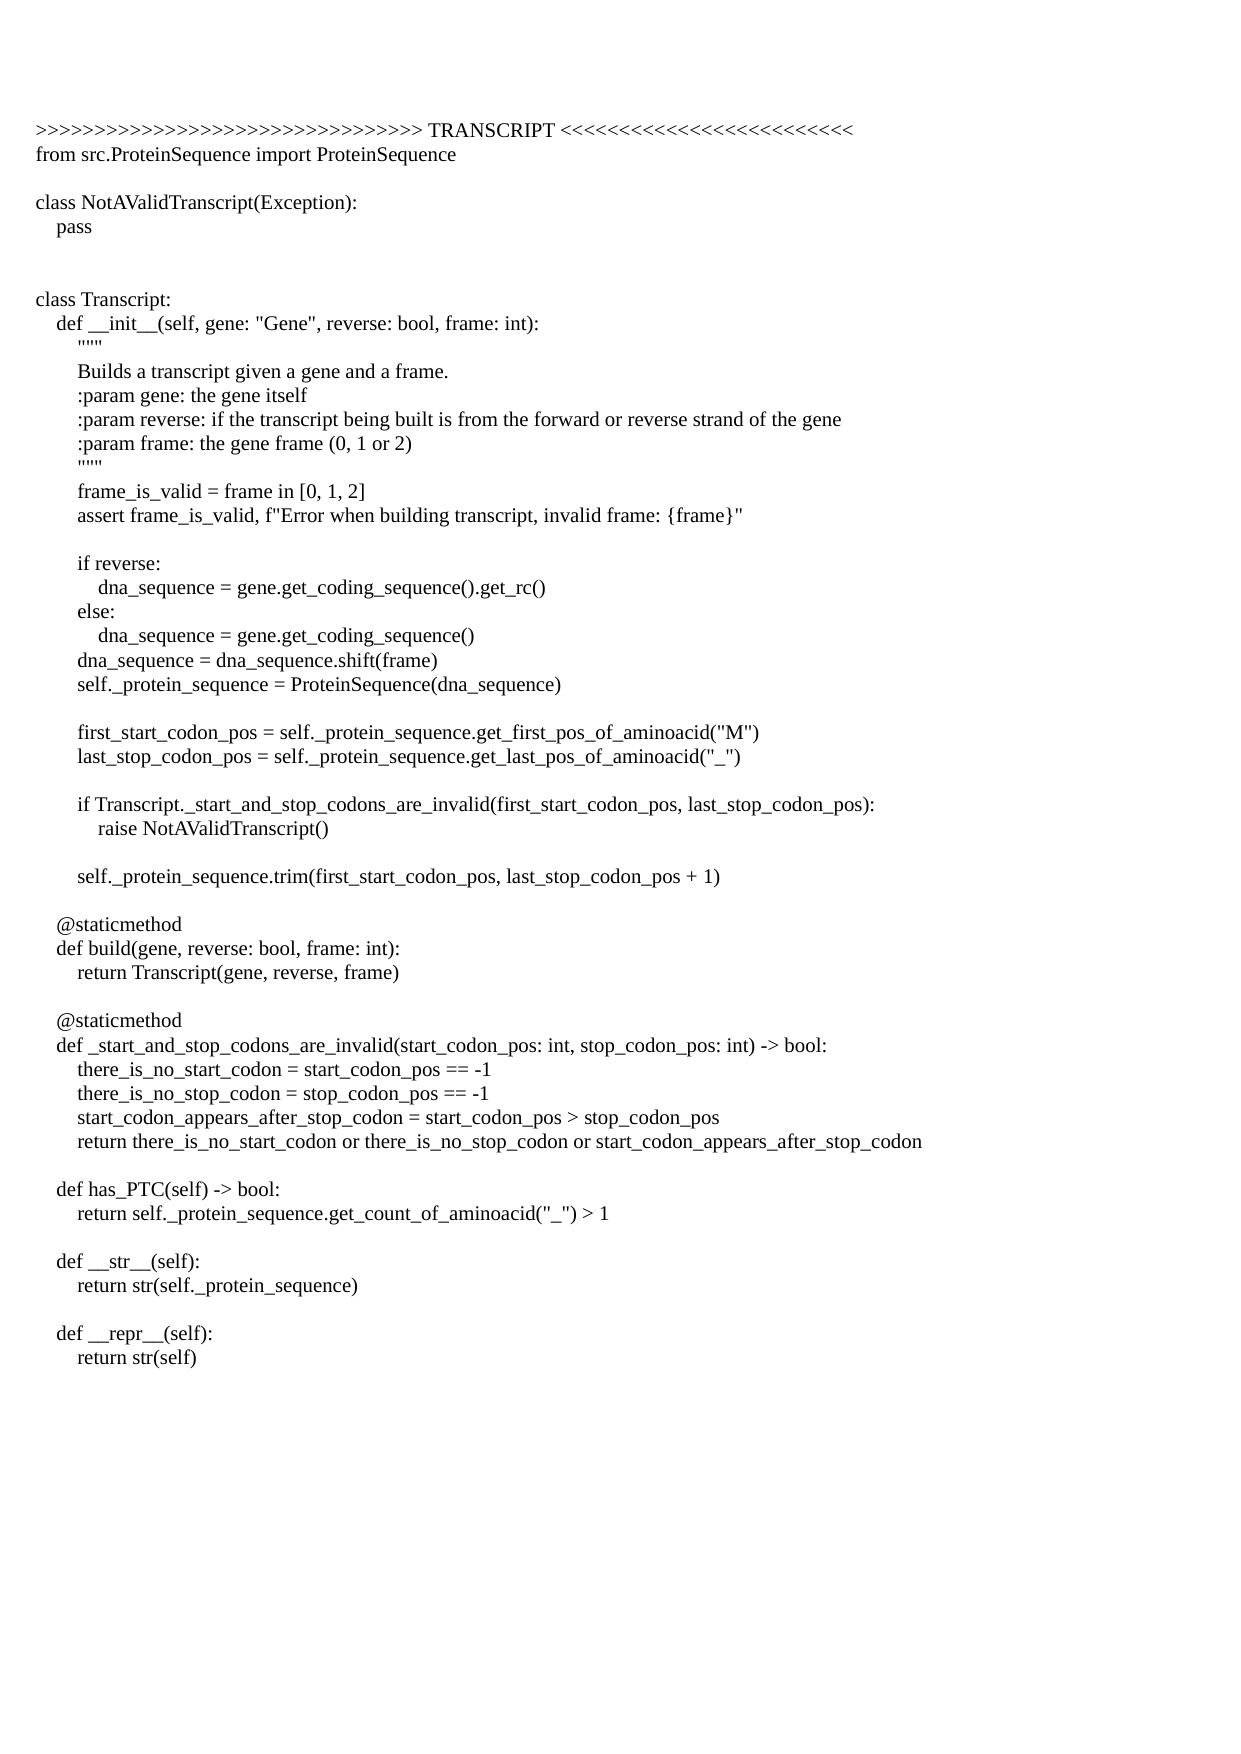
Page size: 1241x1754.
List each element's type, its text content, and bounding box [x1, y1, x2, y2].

text there_is_no_stop_codon = stop_codon_pos == -1 [35, 1081, 1199, 1105]
text self._protein_sequence.trim(first_start_codon_pos, last_stop_codon_pos + 1) [35, 864, 1199, 888]
text first_start_codon_pos = self._protein_sequence.get_first_pos_of_aminoacid("M") [35, 720, 1199, 744]
text there_is_no_start_codon = start_codon_pos == -1 [35, 1057, 1199, 1081]
text class NotAValidTranscript(Exception): [35, 190, 1199, 214]
text pass [35, 214, 1199, 238]
text if Transcript._start_and_stop_codons_are_invalid(first_start_codon_pos, last_stop_codon_pos): [35, 792, 1199, 816]
text def build(gene, reverse: bool, frame: int): [35, 936, 1199, 960]
text self._protein_sequence = ProteinSequence(dna_sequence) [35, 672, 1199, 696]
text frame_is_valid = frame in [0, 1, 2] [35, 479, 1199, 503]
text dna_sequence = dna_sequence.shift(frame) [35, 647, 1199, 672]
text :param reverse: if the transcript being built is from the forward or reverse strand of the gene [35, 407, 1199, 431]
text dna_sequence = gene.get_coding_sequence() [35, 623, 1199, 647]
text Builds a transcript given a gene and a frame. [35, 359, 1199, 383]
text return str(self._protein_sequence) [35, 1273, 1199, 1297]
text :param gene: the gene itself [35, 383, 1199, 407]
text return self._protein_sequence.get_count_of_aminoacid("_") > 1 [35, 1201, 1199, 1225]
text """ [35, 455, 1199, 479]
text return there_is_no_start_codon or there_is_no_stop_codon or start_codon_appears_after_stop_codon [35, 1129, 1199, 1153]
text @staticmethod [35, 912, 1199, 936]
text start_codon_appears_after_stop_codon = start_codon_pos > stop_codon_pos [35, 1105, 1199, 1129]
text dna_sequence = gene.get_coding_sequence().get_rc() [35, 575, 1199, 599]
text def _start_and_stop_codons_are_invalid(start_codon_pos: int, stop_codon_pos: int) -> bool: [35, 1032, 1199, 1057]
text >>>>>>>>>>>>>>>>>>>>>>>>>>>>>>>>> TRANSCRIPT <<<<<<<<<<<<<<<<<<<<<<<<< [35, 118, 1199, 142]
text def __str__(self): [35, 1249, 1199, 1273]
text from src.ProteinSequence import ProteinSequence [35, 142, 1199, 166]
text return Transcript(gene, reverse, frame) [35, 960, 1199, 984]
text def __init__(self, gene: "Gene", reverse: bool, frame: int): [35, 311, 1199, 335]
text def __repr__(self): [35, 1321, 1199, 1345]
text if reverse: [35, 551, 1199, 575]
text return str(self) [35, 1345, 1199, 1369]
text assert frame_is_valid, f"Error when building transcript, invalid frame: {frame}" [35, 503, 1199, 527]
text @staticmethod [35, 1008, 1199, 1032]
text :param frame: the gene frame (0, 1 or 2) [35, 431, 1199, 455]
text raise NotAValidTranscript() [35, 816, 1199, 840]
text else: [35, 599, 1199, 623]
text """ [35, 335, 1199, 359]
text def has_PTC(self) -> bool: [35, 1177, 1199, 1201]
text class Transcript: [35, 287, 1199, 311]
text last_stop_codon_pos = self._protein_sequence.get_last_pos_of_aminoacid("_") [35, 744, 1199, 768]
